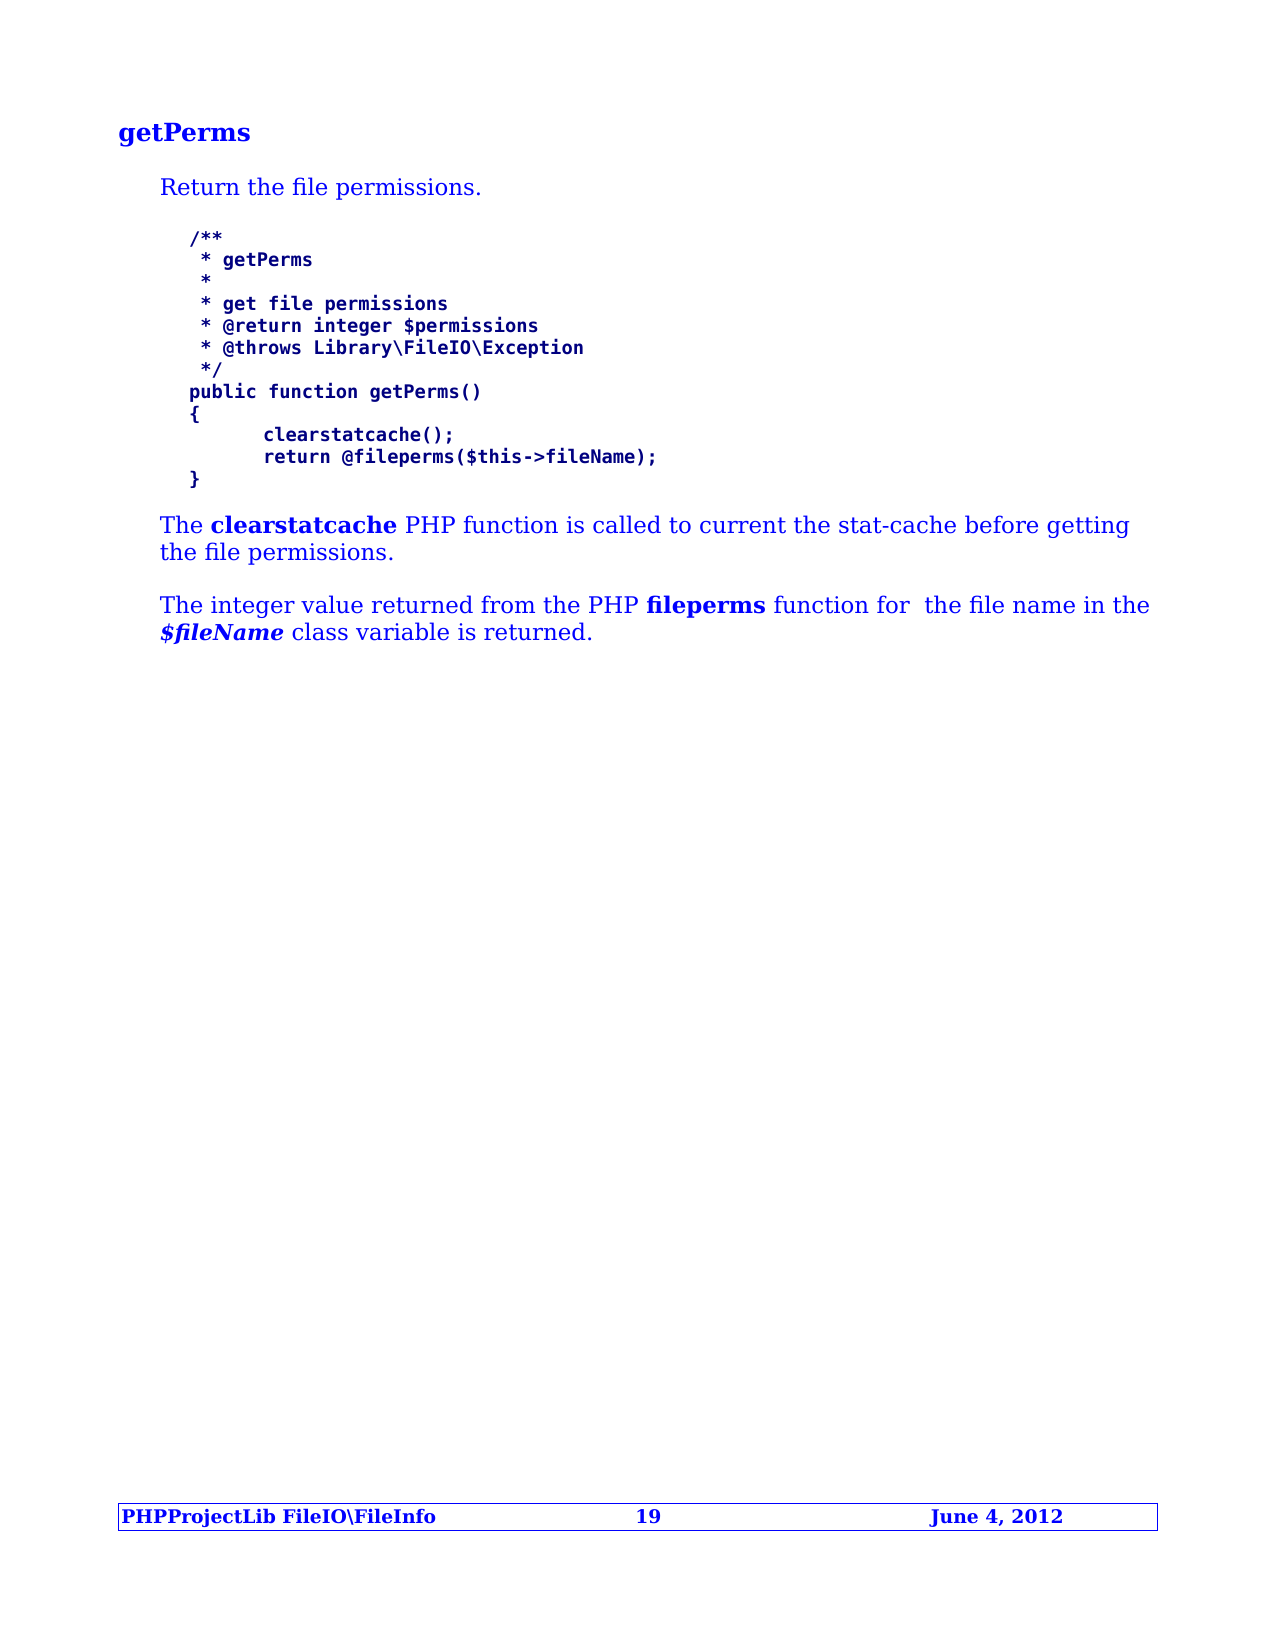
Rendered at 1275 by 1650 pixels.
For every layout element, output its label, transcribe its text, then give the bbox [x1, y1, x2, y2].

list } [189, 468, 1157, 490]
list * [189, 271, 1157, 293]
list clearstatcache(); [189, 424, 1157, 446]
list public function getPerms() [189, 381, 1157, 402]
list return @fileperms($this->fileName); [189, 446, 1157, 468]
list * get file permissions [189, 293, 1157, 315]
text Return the file permissions. [159, 174, 1157, 201]
list */ [189, 359, 1157, 381]
text The clearstatcache PHP function is called to current the stat-cache before getting the file permissions. [159, 512, 1157, 566]
title getPerms [118, 118, 1157, 147]
text The integer value returned from the PHP fileperms function for the file name in the $fileName class variable is returned. [159, 592, 1157, 646]
list * @return integer $permissions [189, 315, 1157, 337]
list * getPerms [189, 249, 1157, 271]
list { [189, 402, 1157, 424]
list /** [189, 227, 1157, 249]
list * @throws Library\FileIO\Exception [189, 337, 1157, 359]
